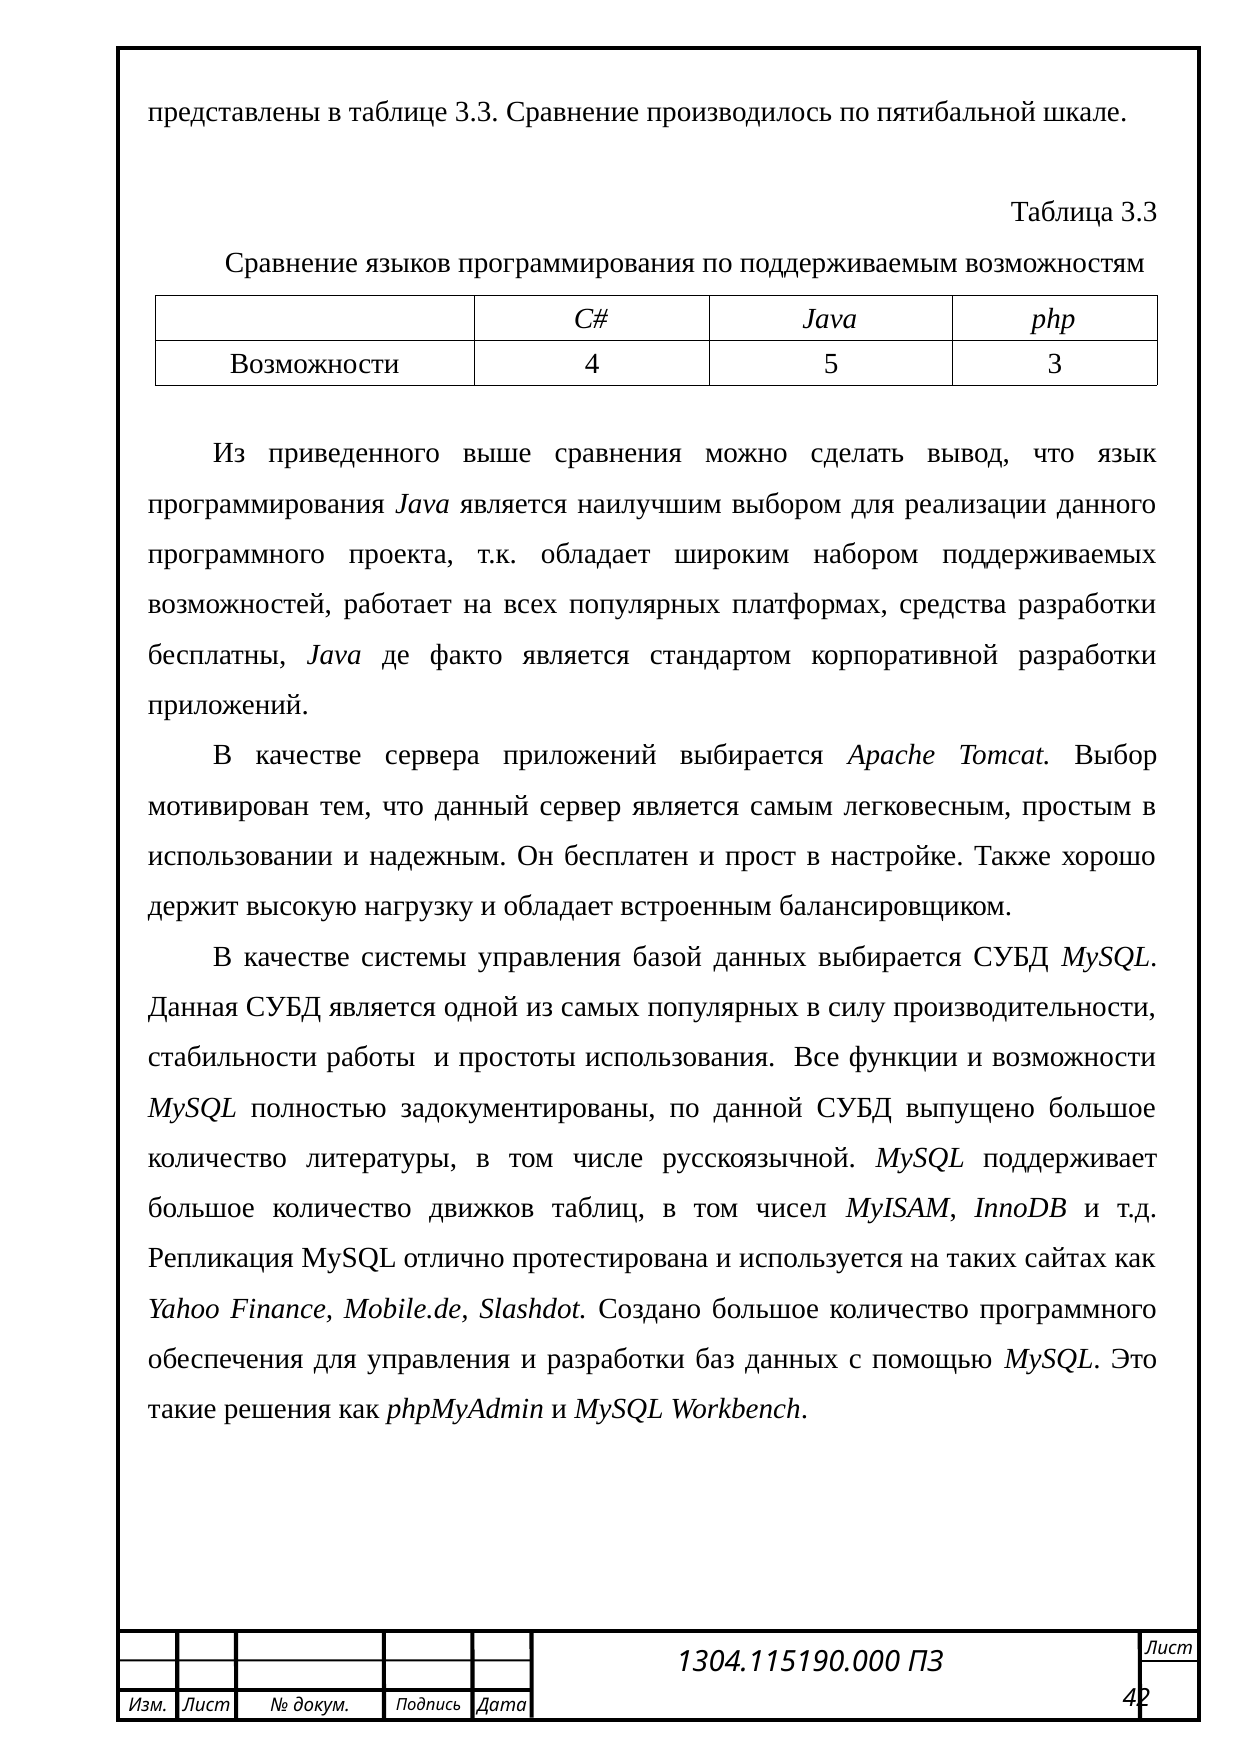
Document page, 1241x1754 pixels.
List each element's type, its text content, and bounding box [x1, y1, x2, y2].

table_cell 5 [710, 341, 952, 385]
table_header С# [475, 296, 709, 340]
text Таблица 3.3 [148, 194, 1157, 228]
table_cell 4 [475, 341, 709, 385]
text Из приведенного выше сравнения можно сделать вывод, что язык программирования Java является наилучшим выбором для реализации данного программного проекта, т.к. обладает широким набором поддерживаемых возможностей, работает на всех популярных платформах, средства разработки бесплатны, Java де факто является стандартом корпоративной разработки приложений. [148, 436, 1157, 721]
table_cell 3 [953, 341, 1157, 385]
table_header php [953, 296, 1157, 340]
table_header [156, 296, 474, 340]
text В качестве сервера приложений выбирается Apache Tomcat. Выбор мотивирован тем, что данный сервер является самым легковесным, простым в использовании и надежным. Он бесплатен и прост в настройке. Также хорошо держит высокую нагрузку и обладает встроенным балансировщиком. [148, 737, 1157, 922]
table_cell Возможности [156, 341, 474, 385]
text В качестве системы управления базой данных выбирается СУБД MySQL. Данная СУБД является одной из самых популярных в силу производительности, стабильности работы и простоты использования. Все функции и возможности MySQL полностью задокументированы, по данной СУБД выпущено большое количество литературы, в том числе русскоязычной. MySQL поддерживает большое количество движков таблиц, в том чисел MyISAM, InnoDB и т.д. Репликация MySQL отлично протестирована и используется на таких сайтах как Yahoo Finance, Mobile.de, Slashdot. Создано большое количество программного обеспечения для управления и разработки баз данных с помощью MySQL. Это такие решения как phpMyAdmin и MySQL Workbench. [148, 939, 1157, 1425]
text представлены в таблице 3.3. Сравнение производилось по пятибальной шкале. [148, 94, 1157, 127]
text Сравнение языков программирования по поддерживаемым возможностям [148, 245, 1157, 278]
table_header Java [710, 296, 952, 340]
